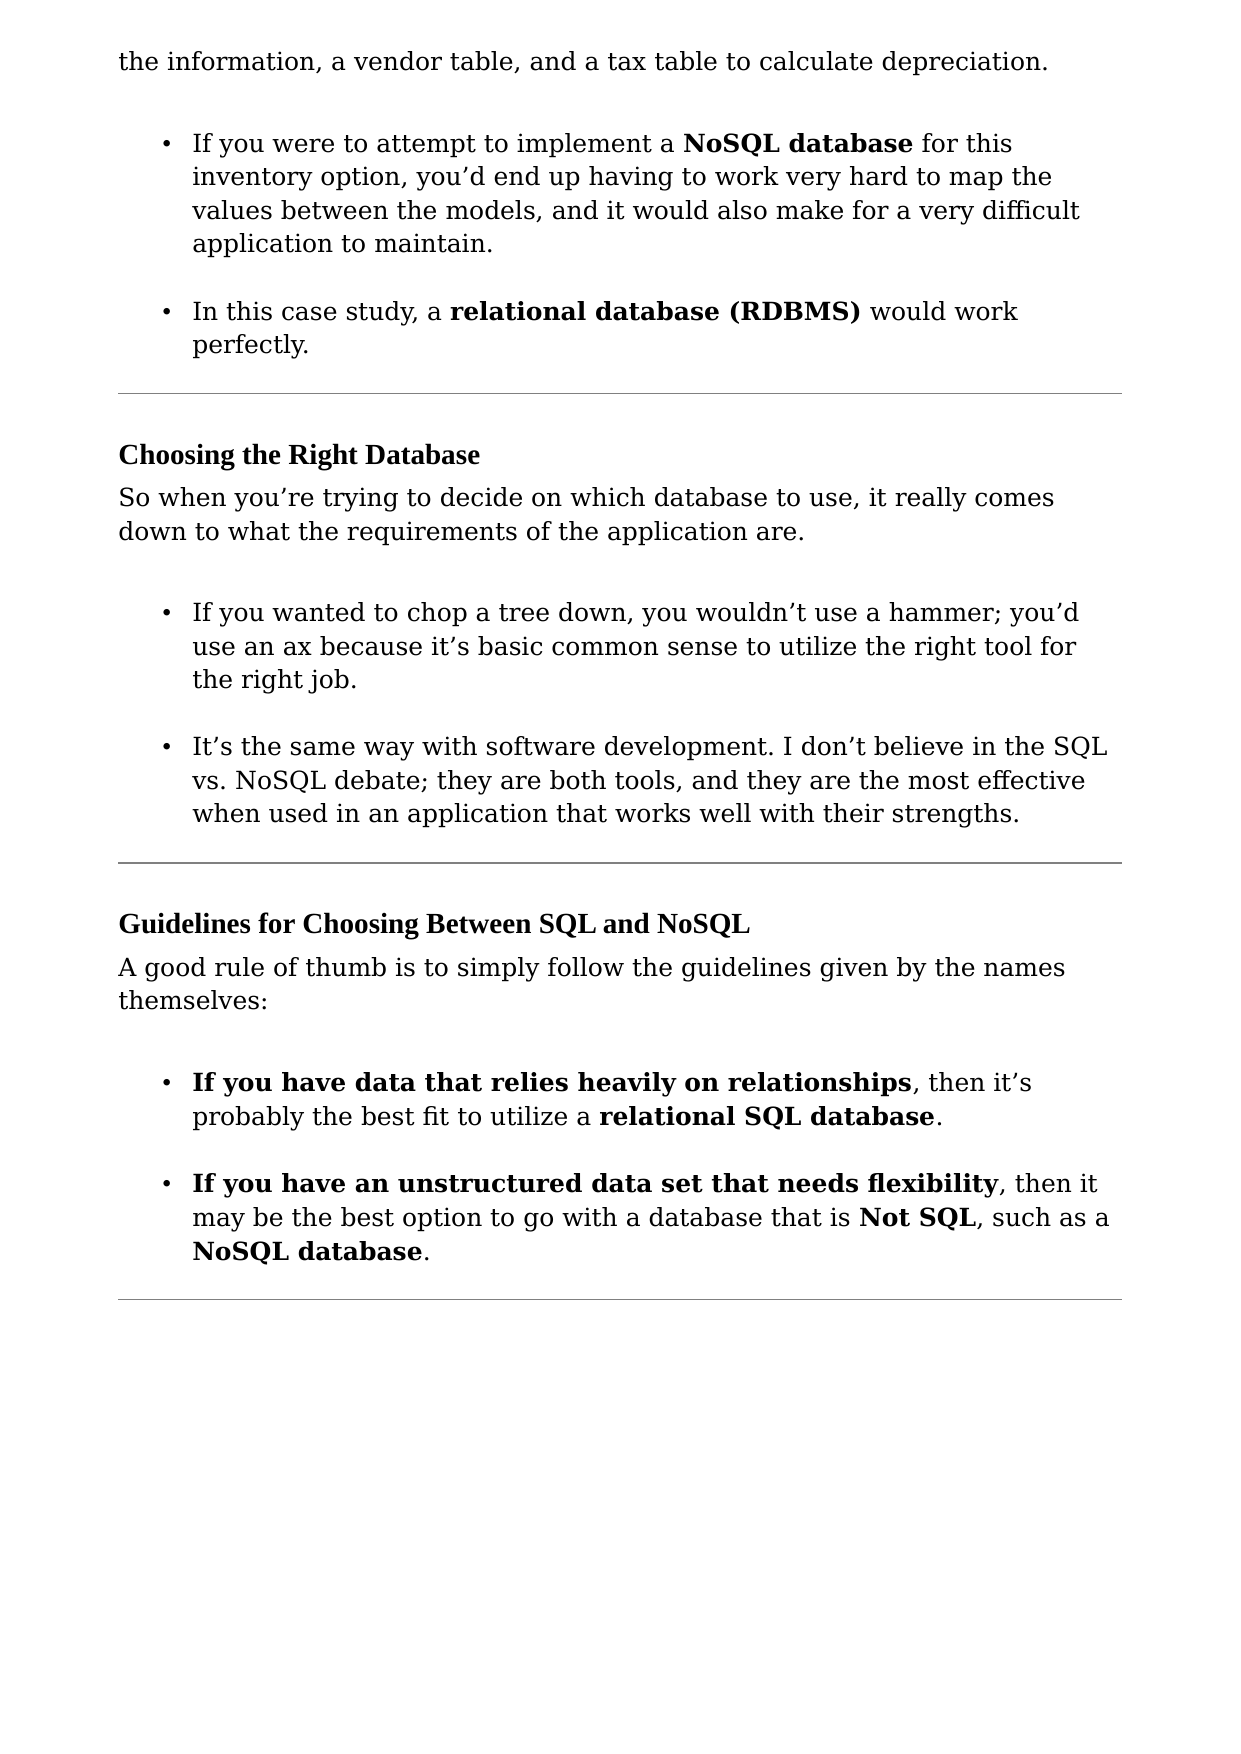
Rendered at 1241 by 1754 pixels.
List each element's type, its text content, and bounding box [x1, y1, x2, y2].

subtitle Guidelines for Choosing Between SQL and NoSQL [118, 907, 1122, 940]
list If you were to attempt to implement a NoSQL database for this inventory option, you’d end up having to work very hard to map the values between the models, and it would also make for a very difficult application to maintain. [162, 128, 1122, 292]
list If you have an unstructured data set that needs flexibility, then it may be the best option to go with a database that is Not SQL, such as a NoSQL database. [162, 1169, 1122, 1266]
list If you have data that relies heavily on relationships, then it’s probably the best fit to utilize a relational SQL database. [162, 1068, 1122, 1164]
list It’s the same way with software development. I don’t believe in the SQL vs. NoSQL debate; they are both tools, and they are the most effective when used in an application that works well with their strengths. [162, 733, 1122, 829]
subtitle Choosing the Right Database [118, 437, 1122, 471]
text the information, a vendor table, and a tax table to calculate depreciation. [118, 47, 1122, 109]
text So when you’re trying to decide on which database to use, it really comes down to what the requirements of the application are. [118, 483, 1122, 579]
list In this case study, a relational database (RDBMS) would work perfectly. [162, 296, 1122, 359]
text A good rule of thumb is to simply follow the guidelines given by the names themselves: [118, 953, 1122, 1049]
list If you wanted to chop a tree down, you wouldn’t use a hammer; you’d use an ax because it’s basic common sense to utilize the right tool for the right job. [162, 598, 1122, 728]
